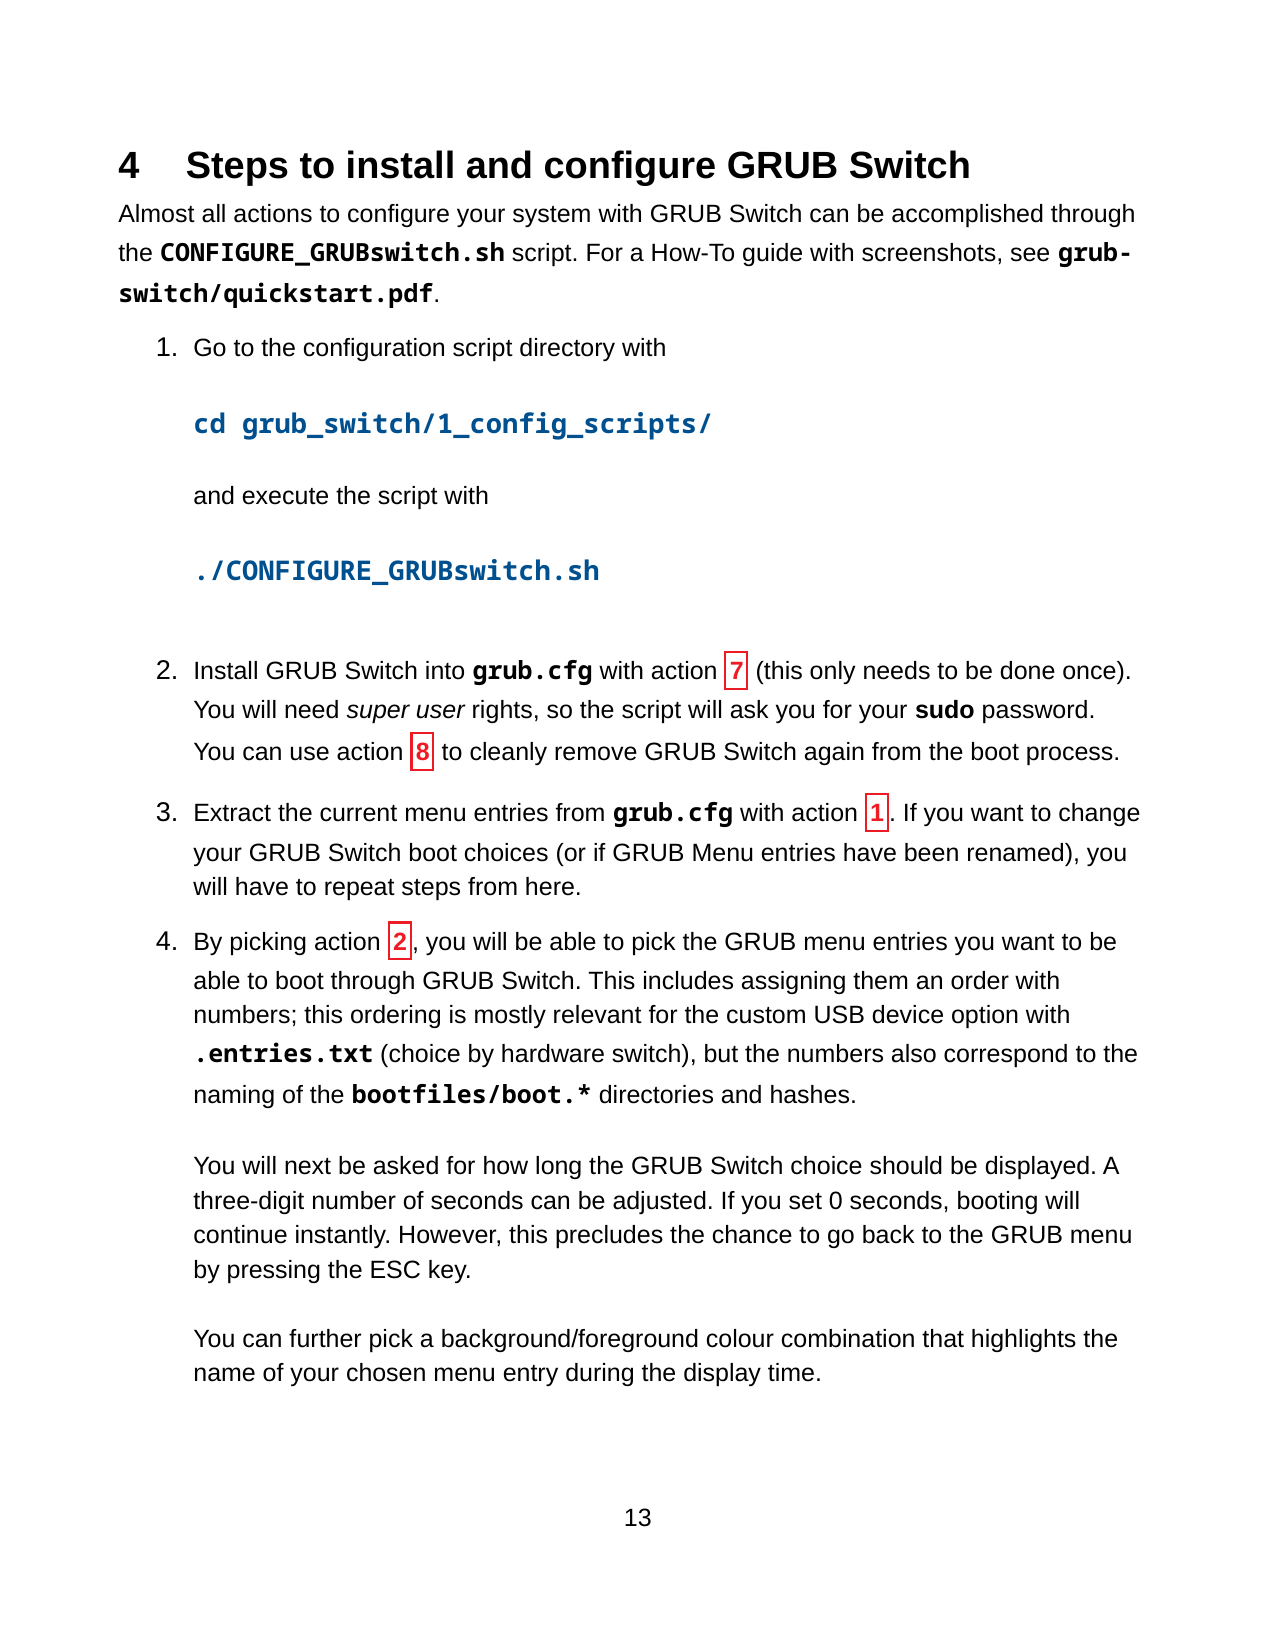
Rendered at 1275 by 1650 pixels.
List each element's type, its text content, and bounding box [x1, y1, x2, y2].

list Install GRUB Switch into grub.cfg with action 7 (this only needs to be done once). You will need super user rights, so the script will ask you for your sudo password. You can use action 8 to cleanly remove GRUB Switch again from the boot process. [156, 651, 1157, 771]
list Go to the configuration script directory with cd grub_switch/1_config_scripts/ and execute the script with ./CONFIGURE_GRUBswitch.sh [156, 331, 1157, 629]
list Extract the current menu entries from grub.cfg with action 1. If you want to change your GRUB Switch boot choices (or if GRUB Menu entries have been renamed), you will have to repeat steps from here. [156, 793, 1157, 901]
text Almost all actions to configure your system with GRUB Switch can be accomplished through the CONFIGURE_GRUBswitch.sh script. For a How-To guide with screenshots, see grub-switch/quickstart.pdf. [118, 199, 1157, 310]
subtitle Steps to install and configure GRUB Switch [118, 143, 1157, 187]
list By picking action 2, you will be able to pick the GRUB menu entries you want to be able to boot through GRUB Switch. This includes assigning them an order with numbers; this ordering is mostly relevant for the custom USB device option with .entries.txt (choice by hardware switch), but the numbers also correspond to the naming of the bootfiles/boot.* directories and hashes. You will next be asked for how long the GRUB Switch choice should be displayed. A three-digit number of seconds can be adjusted. If you set 0 seconds, booting will continue instantly. However, this precludes the chance to go back to the GRUB menu by pressing the ESC key. You can further pick a background/foreground colour combination that highlights the name of your chosen menu entry during the display time. [156, 921, 1157, 1421]
